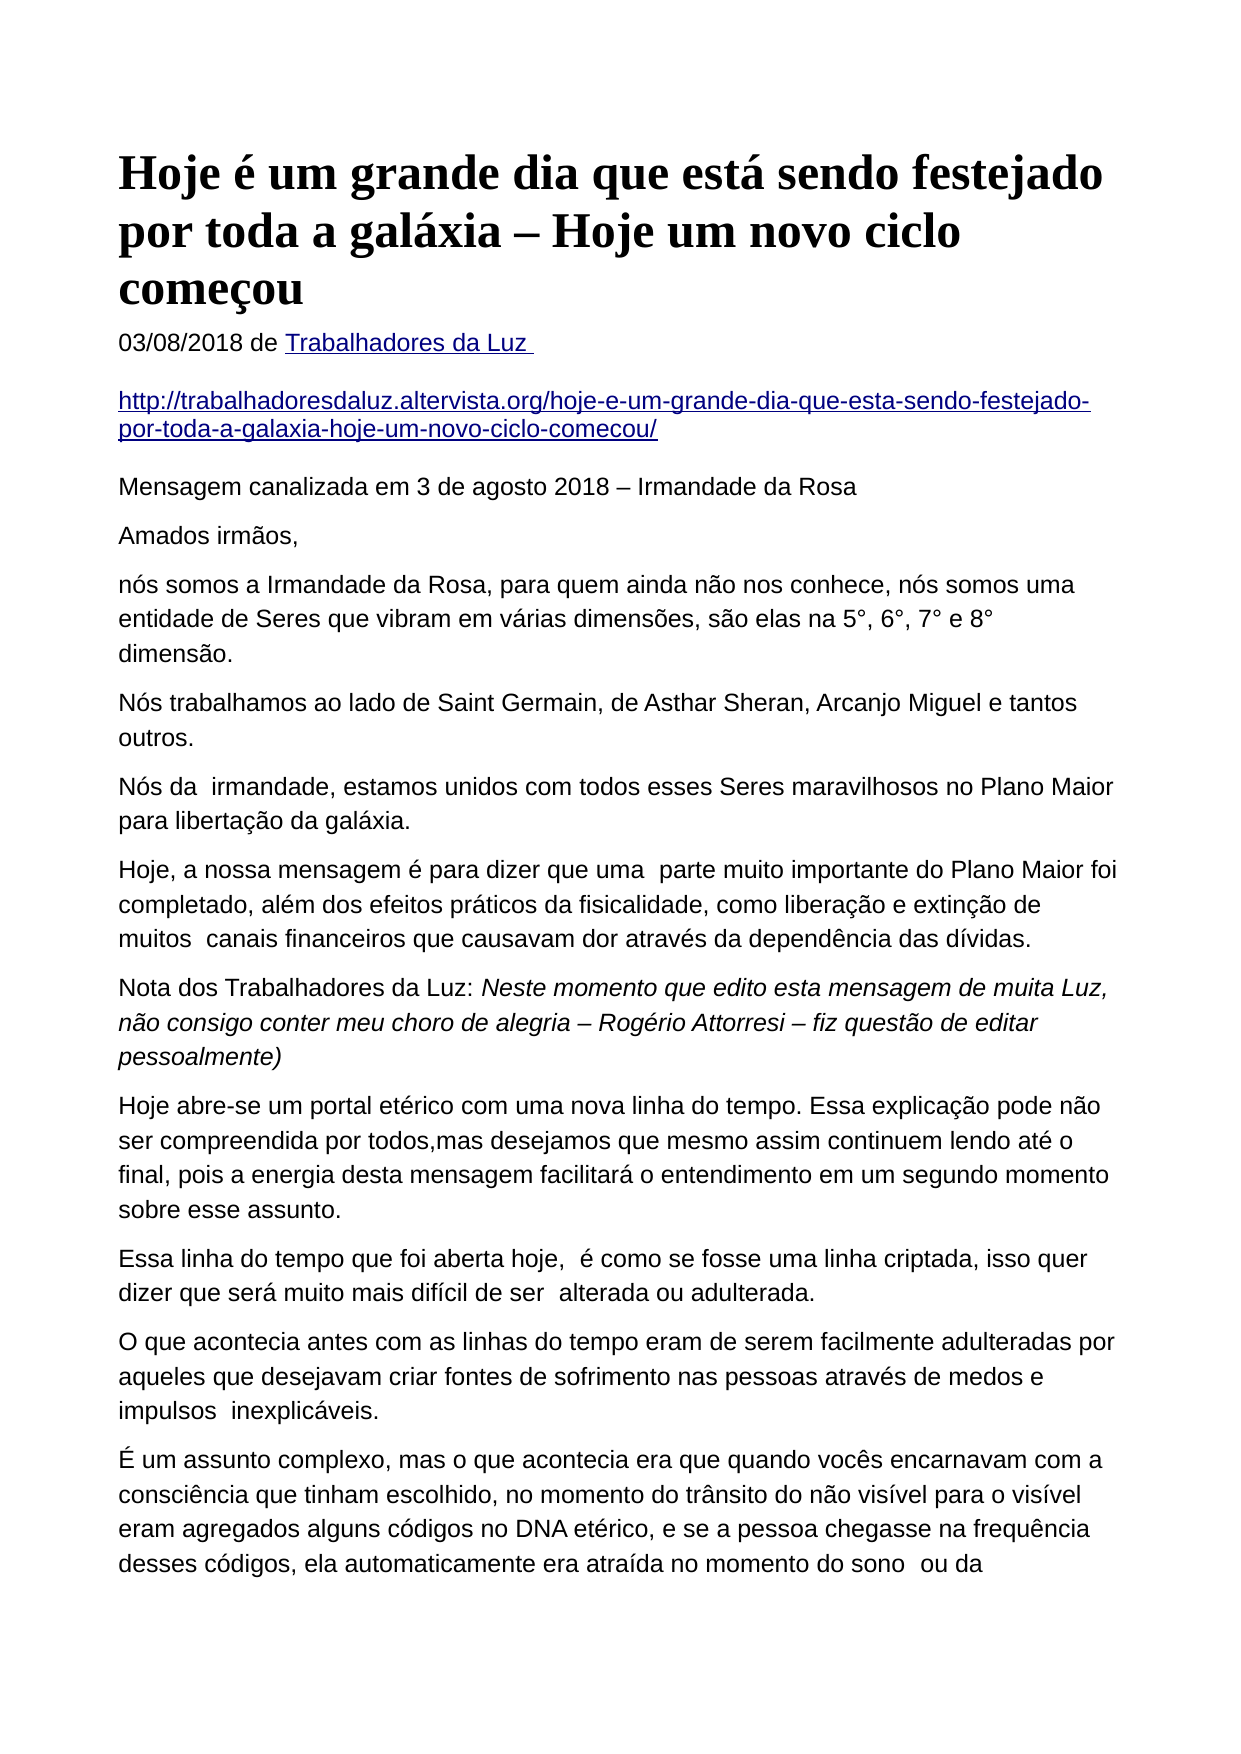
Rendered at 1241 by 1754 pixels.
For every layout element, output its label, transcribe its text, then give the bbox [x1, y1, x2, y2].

text Mensagem canalizada em 3 de agosto 2018 – Irmandade da Rosa [118, 472, 1122, 501]
text Hoje abre-se um portal etérico com uma nova linha do tempo. Essa explicação pode não ser compreendida por todos,mas desejamos que mesmo assim continuem lendo até o final, pois a energia desta mensagem facilitará o entendimento em um segundo momento sobre esse assunto. [118, 1091, 1122, 1223]
subtitle Hoje é um grande dia que está sendo festejado por toda a galáxia – Hoje um novo ciclo começou [118, 143, 1122, 316]
text 03/08/2018 de Trabalhadores da Luz [118, 328, 1122, 357]
text Nota dos Trabalhadores da Luz: Neste momento que edito esta mensagem de muita Luz, não consigo conter meu choro de alegria – Rogério Attorresi – fiz questão de editar pessoalmente) [118, 973, 1122, 1071]
text É um assunto complexo, mas o que acontecia era que quando vocês encarnavam com a consciência que tinham escolhido, no momento do trânsito do não visível para o visível eram agregados alguns códigos no DNA etérico, e se a pessoa chegasse na frequência desses códigos, ela automaticamente era atraída no momento do sono ou da [118, 1445, 1122, 1577]
text nós somos a Irmandade da Rosa, para quem ainda não nos conhece, nós somos uma entidade de Seres que vibram em várias dimensões, são elas na 5°, 6°, 7° e 8° dimensão. [118, 570, 1122, 668]
text Hoje, a nossa mensagem é para dizer que uma parte muito importante do Plano Maior foi completado, além dos efeitos práticos da fisicalidade, como liberação e extinção de muitos canais financeiros que causavam dor através da dependência das dívidas. [118, 855, 1122, 953]
text Amados irmãos, [118, 521, 1122, 550]
text Essa linha do tempo que foi aberta hoje, é como se fosse uma linha criptada, isso quer dizer que será muito mais difícil de ser alterada ou adulterada. [118, 1244, 1122, 1307]
text Nós trabalhamos ao lado de Saint Germain, de Asthar Sheran, Arcanjo Miguel e tantos outros. [118, 688, 1122, 751]
text http://trabalhadoresdaluz.altervista.org/hoje-e-um-grande-dia-que-esta-sendo-festejado-por-toda-a-galaxia-hoje-um-novo-ciclo-comecou/ [118, 386, 1122, 443]
text O que acontecia antes com as linhas do tempo eram de serem facilmente adulteradas por aqueles que desejavam criar fontes de sofrimento nas pessoas através de medos e impulsos inexplicáveis. [118, 1327, 1122, 1425]
text Nós da irmandade, estamos unidos com todos esses Seres maravilhosos no Plano Maior para libertação da galáxia. [118, 772, 1122, 835]
